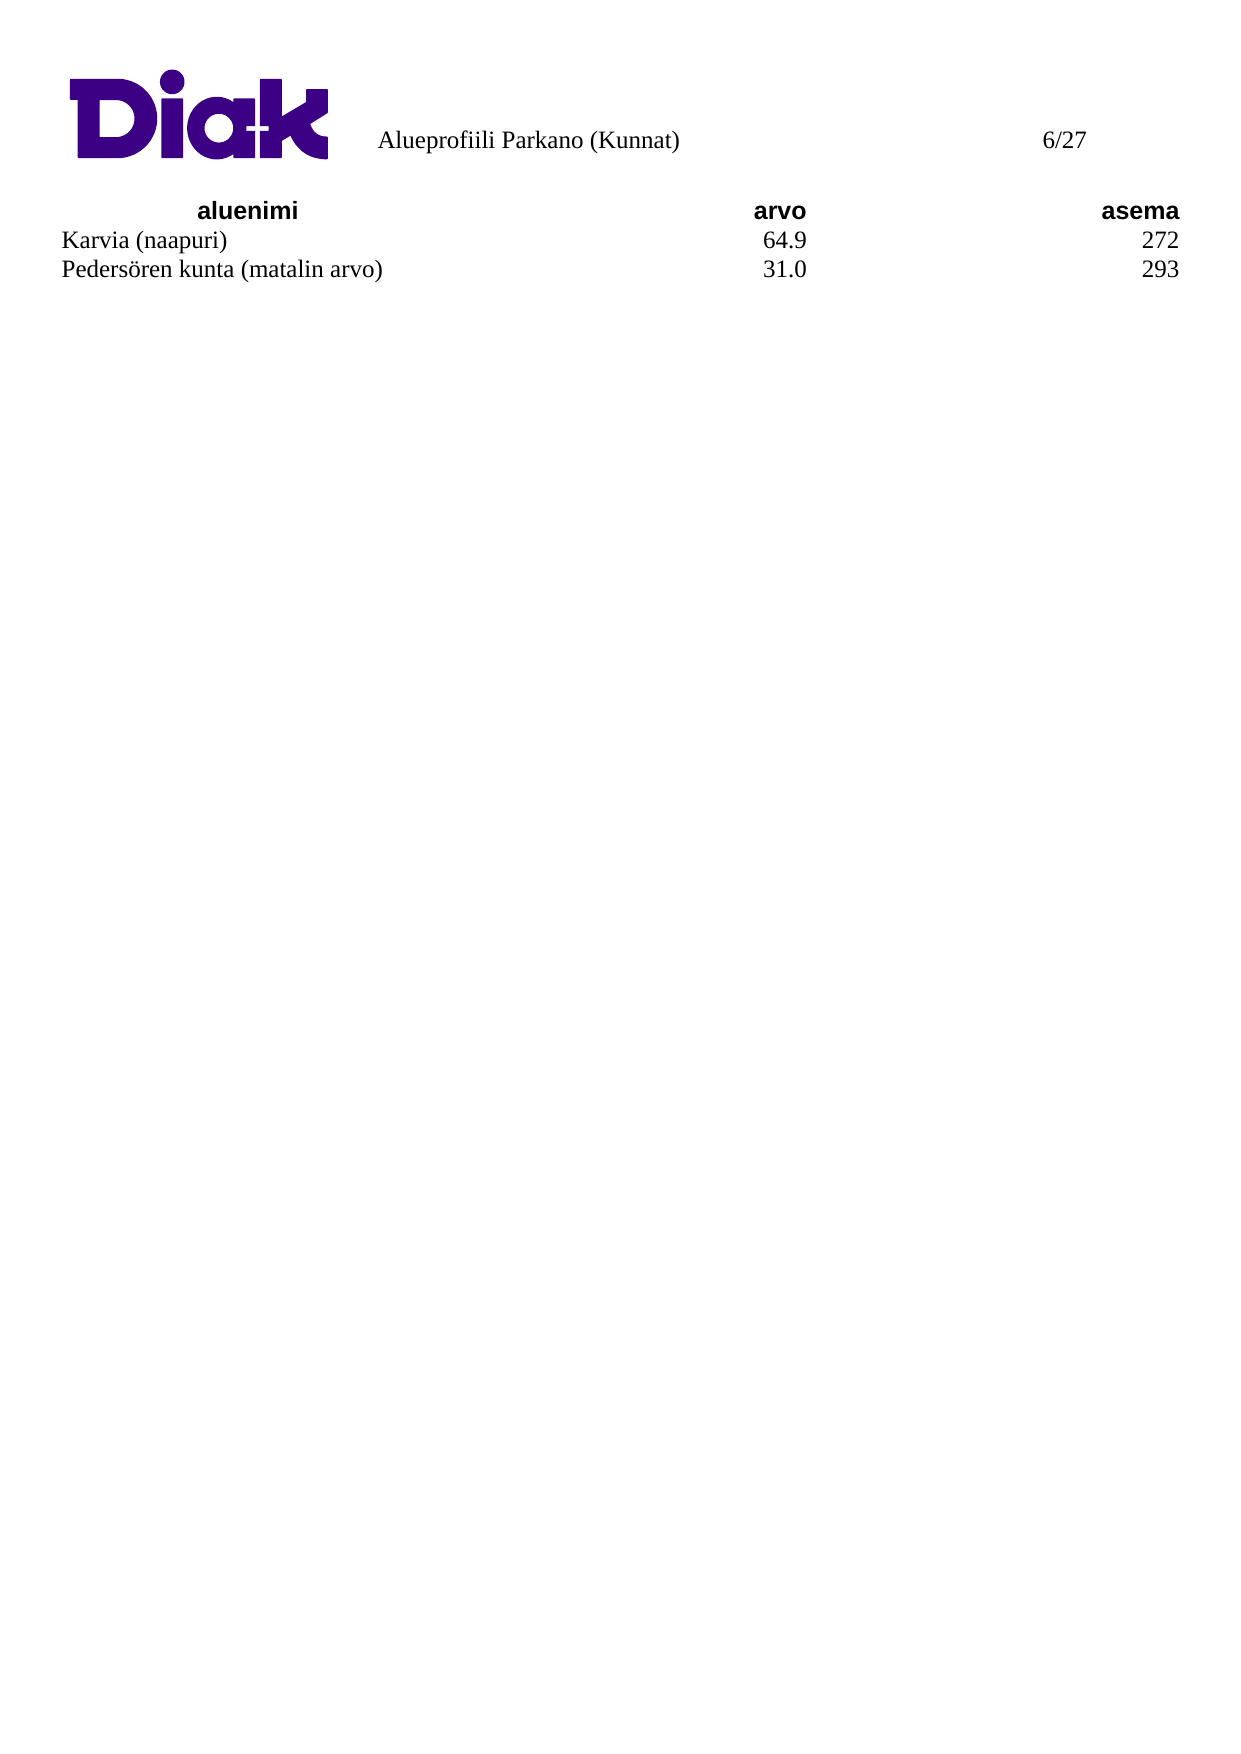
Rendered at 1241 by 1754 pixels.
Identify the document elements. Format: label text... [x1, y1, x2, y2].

table_cell Pedersören kunta (matalin arvo) [61, 254, 434, 282]
table_header arvo [434, 196, 806, 225]
table_cell Karvia (naapuri) [61, 225, 434, 254]
table_cell 64.9 [434, 225, 806, 254]
table_cell 31.0 [434, 254, 806, 282]
table_cell 293 [806, 254, 1179, 282]
table_cell 272 [806, 225, 1179, 254]
table_header aluenimi [61, 196, 434, 225]
table_header asema [806, 196, 1179, 225]
